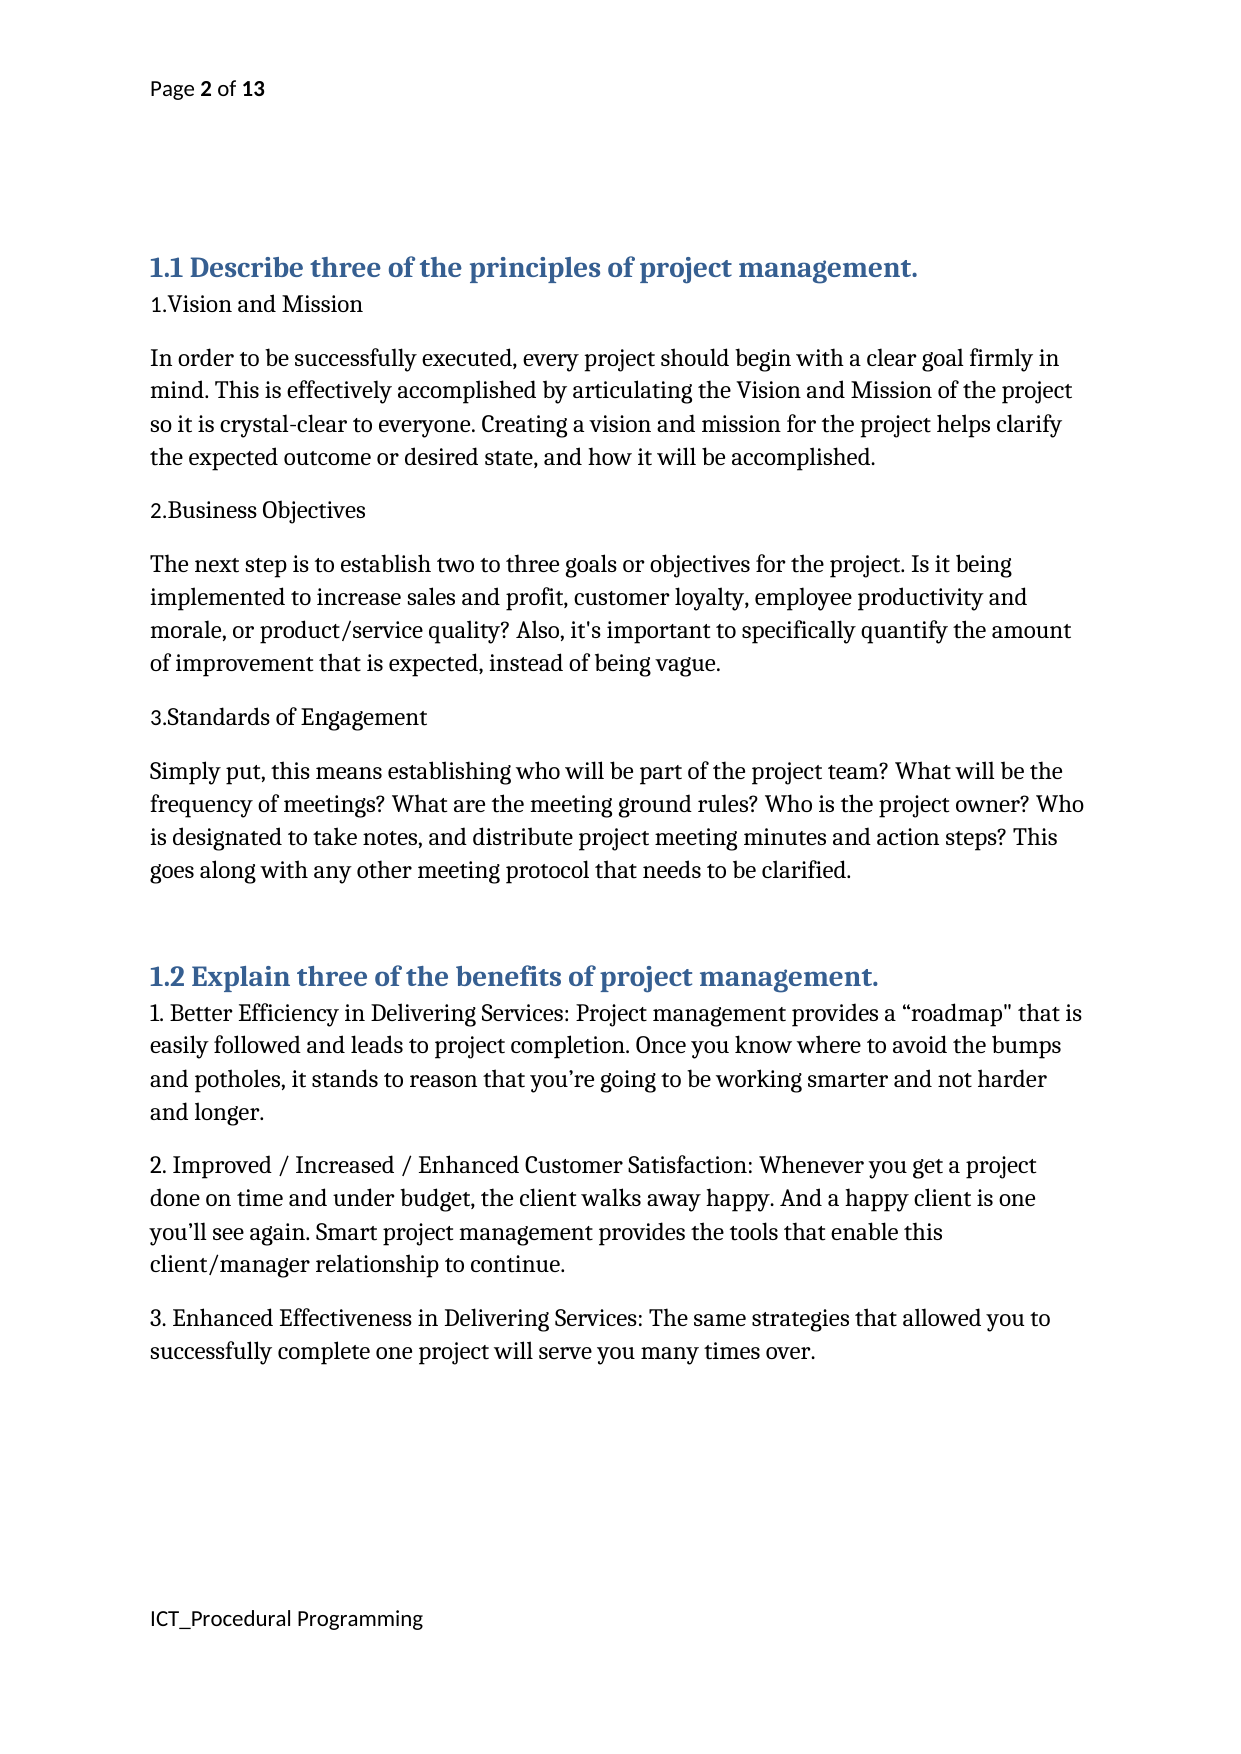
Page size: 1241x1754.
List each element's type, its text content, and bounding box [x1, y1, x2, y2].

list Vision and Mission [150, 289, 1090, 318]
subtitle 1.1 Describe three of the principles of project management. [150, 251, 1090, 284]
list Standards of Engagement [150, 703, 1090, 732]
text Simply put, this means establishing who will be part of the project team? What will be the frequency of meetings? What are the meeting ground rules? Who is the project owner? Who is designated to take notes, and distribute project meeting minutes and action steps? This goes along with any other meeting protocol that needs to be clarified. [150, 757, 1090, 885]
text 3. Enhanced Effectiveness in Delivering Services: The same strategies that allowed you to successfully complete one project will serve you many times over. [150, 1304, 1090, 1366]
text In order to be successfully executed, every project should begin with a clear goal firmly in mind. This is effectively accomplished by articulating the Vision and Mission of the project so it is crystal-clear to everyone. Creating a vision and mission for the project helps clarify the expected outcome or desired state, and how it will be accomplished. [150, 343, 1090, 471]
text The next step is to establish two to three goals or objectives for the project. Is it being implemented to increase sales and profit, customer loyalty, employee productivity and morale, or product/service quality? Also, it's important to specifically quantify the amount of improvement that is expected, instead of being vague. [150, 550, 1090, 678]
subtitle 1.2 Explain three of the benefits of project management. [150, 960, 1090, 993]
text 1. Better Efficiency in Delivering Services: Project management provides a “roadmap" that is easily followed and leads to project completion. Once you know where to avoid the bumps and potholes, it stands to reason that you’re going to be working smarter and not harder and longer. [150, 998, 1090, 1126]
list Business Objectives [150, 496, 1090, 525]
text 2. Improved / Increased / Enhanced Customer Satisfaction: Whenever you get a project done on time and under budget, the client walks away happy. And a happy client is one you’ll see again. Smart project management provides the tools that enable this client/manager relationship to continue. [150, 1151, 1090, 1279]
